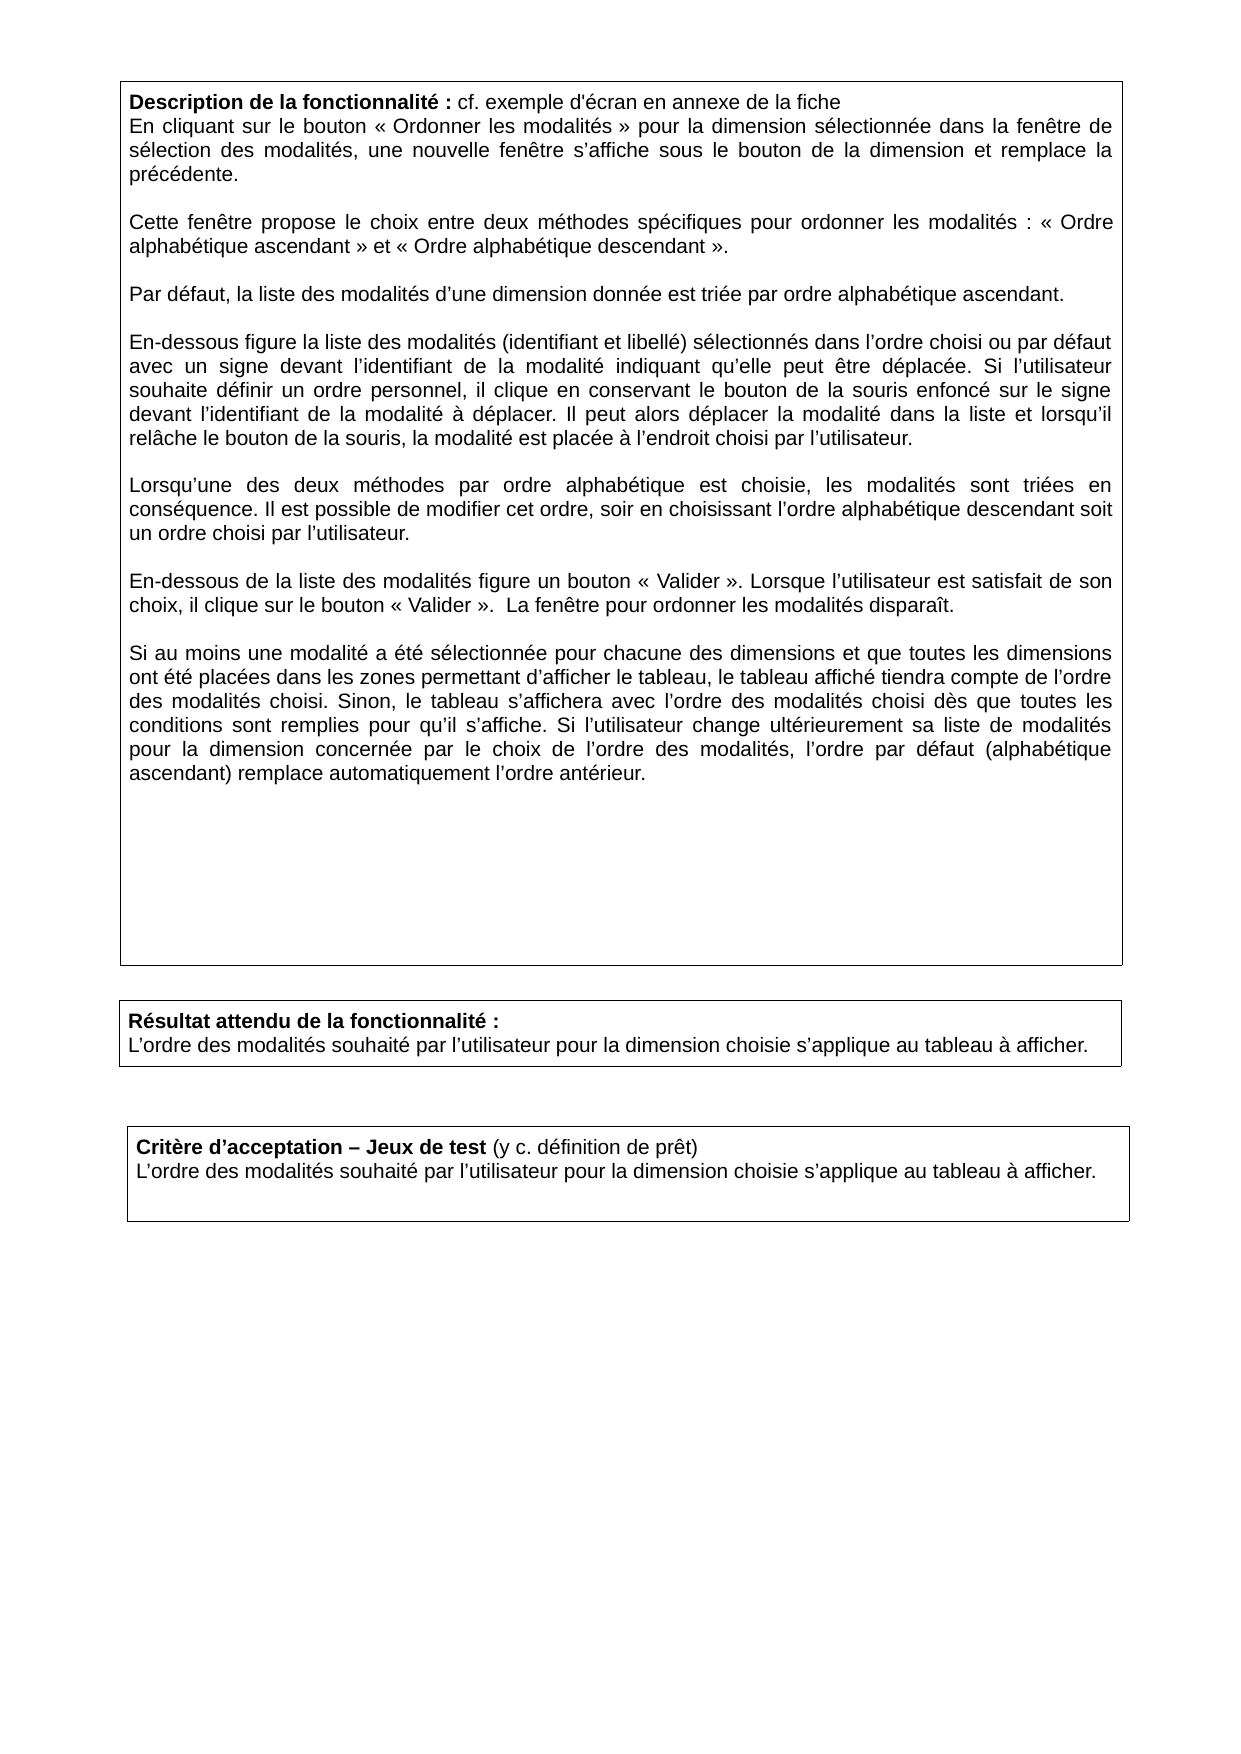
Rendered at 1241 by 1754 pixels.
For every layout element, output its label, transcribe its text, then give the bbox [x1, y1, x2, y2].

text Résultat attendu de la fonctionnalité : [128, 1009, 1112, 1033]
text Critère d’acceptation – Jeux de test (y c. définition de prêt) [136, 1135, 1120, 1159]
text Cette fenêtre propose le choix entre deux méthodes spécifiques pour ordonner les modalités : « Ordre alphabétique ascendant » et « Ordre alphabétique descendant ». [129, 210, 1113, 258]
text En cliquant sur le bouton « Ordonner les modalités » pour la dimension sélectionnée dans la fenêtre de sélection des modalités, une nouvelle fenêtre s’affiche sous le bouton de la dimension et remplace la précédente. [129, 114, 1113, 186]
text Lorsqu’une des deux méthodes par ordre alphabétique est choisie, les modalités sont triées en conséquence. Il est possible de modifier cet ordre, soir en choisissant l’ordre alphabétique descendant soit un ordre choisi par l’utilisateur. [129, 473, 1113, 545]
text Description de la fonctionnalité : cf. exemple d'écran en annexe de la fiche [129, 90, 1113, 114]
text En-dessous de la liste des modalités figure un bouton « Valider ». Lorsque l’utilisateur est satisfait de son choix, il clique sur le bouton « Valider ». La fenêtre pour ordonner les modalités disparaît. [129, 569, 1113, 617]
text L’ordre des modalités souhaité par l’utilisateur pour la dimension choisie s’applique au tableau à afficher. [128, 1033, 1112, 1057]
text Par défaut, la liste des modalités d’une dimension donnée est triée par ordre alphabétique ascendant. [129, 282, 1113, 306]
text Si au moins une modalité a été sélectionnée pour chacune des dimensions et que toutes les dimensions ont été placées dans les zones permettant d’afficher le tableau, le tableau affiché tiendra compte de l’ordre des modalités choisi. Sinon, le tableau s’affichera avec l’ordre des modalités choisi dès que toutes les conditions sont remplies pour qu’il s’affiche. Si l’utilisateur change ultérieurement sa liste de modalités pour la dimension concernée par le choix de l’ordre des modalités, l’ordre par défaut (alphabétique ascendant) remplace automatiquement l’ordre antérieur. [129, 641, 1113, 785]
text L’ordre des modalités souhaité par l’utilisateur pour la dimension choisie s’applique au tableau à afficher. [136, 1159, 1120, 1183]
text En-dessous figure la liste des modalités (identifiant et libellé) sélectionnés dans l’ordre choisi ou par défaut avec un signe devant l’identifiant de la modalité indiquant qu’elle peut être déplacée. Si l’utilisateur souhaite définir un ordre personnel, il clique en conservant le bouton de la souris enfoncé sur le signe devant l’identifiant de la modalité à déplacer. Il peut alors déplacer la modalité dans la liste et lorsqu’il relâche le bouton de la souris, la modalité est placée à l’endroit choisi par l’utilisateur. [129, 329, 1113, 449]
